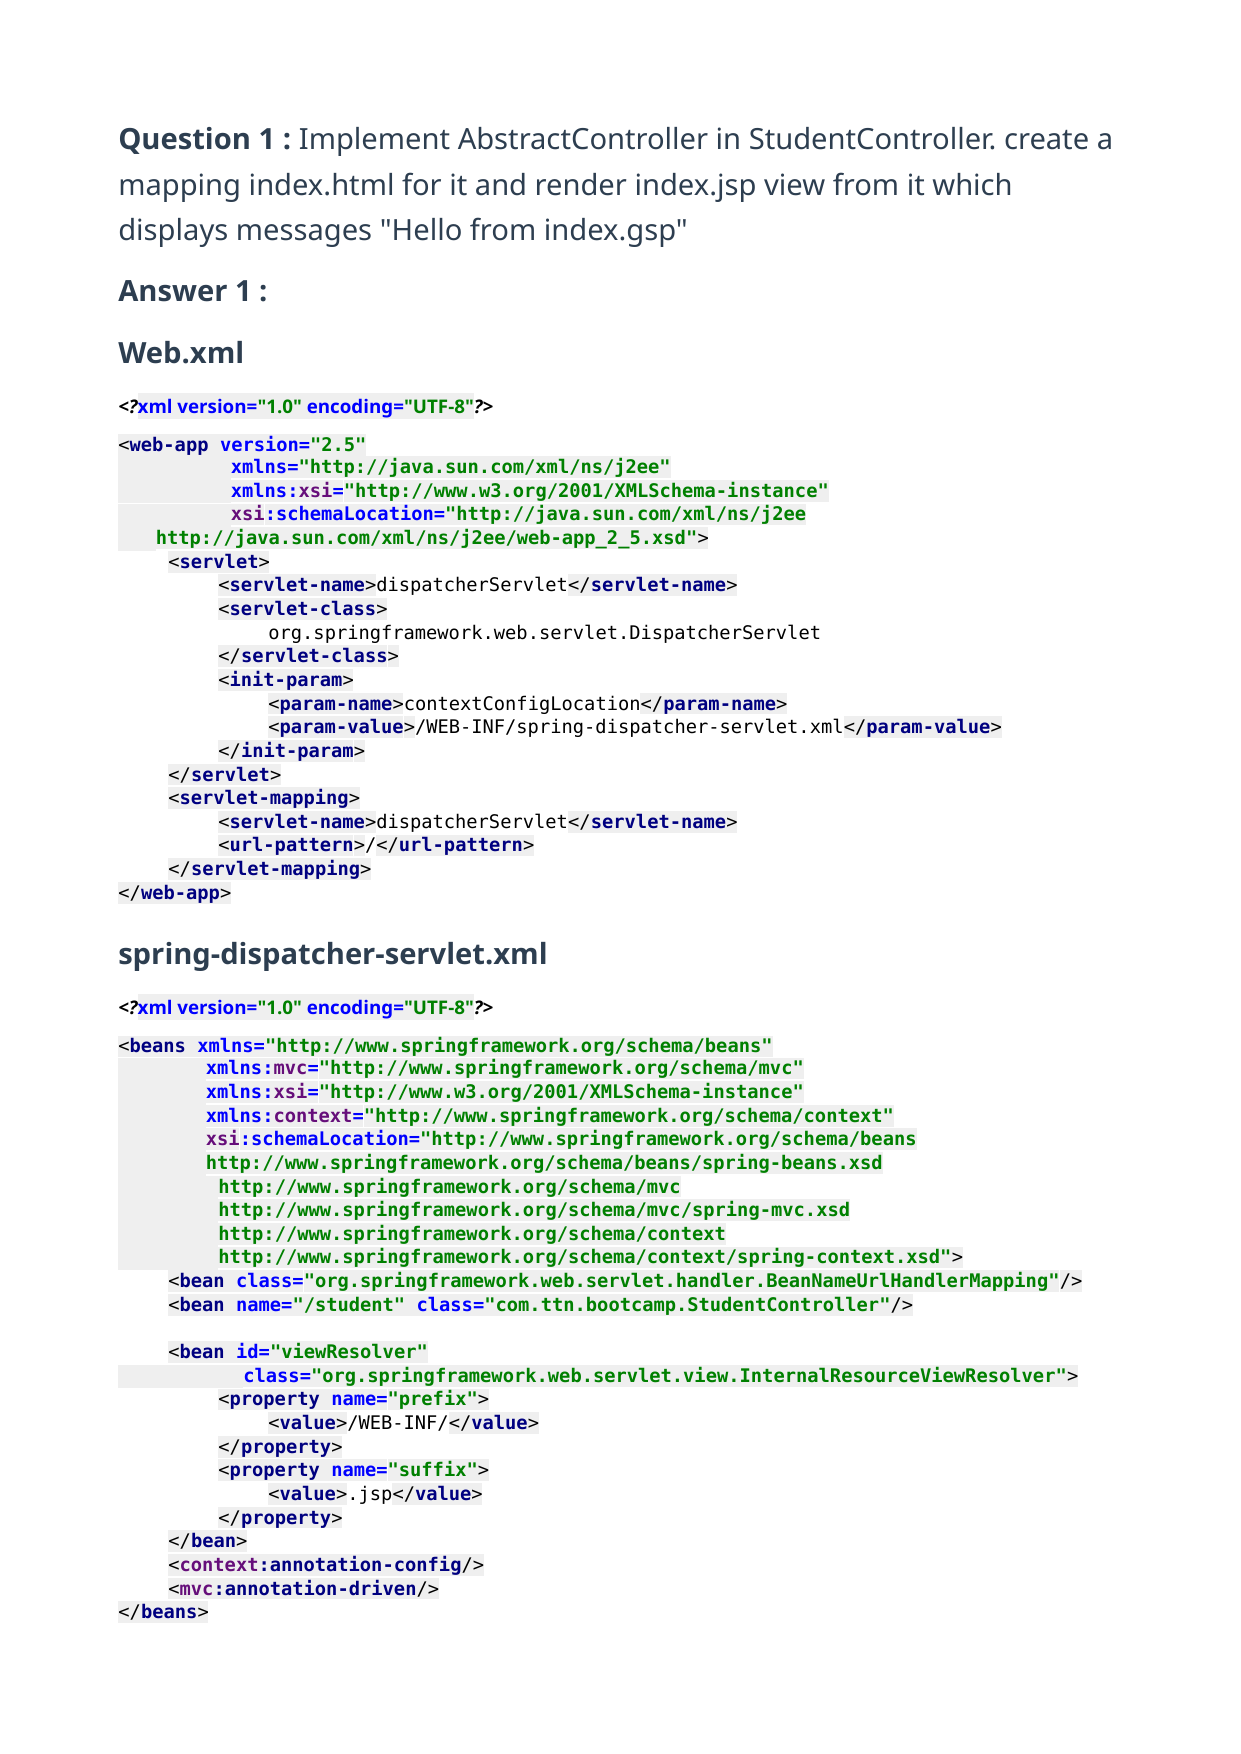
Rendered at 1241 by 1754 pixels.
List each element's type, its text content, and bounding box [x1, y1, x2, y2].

text <bean class="org.springframework.web.servlet.handler.BeanNameUrlHandlerMapping"/> [118, 1270, 1122, 1294]
text <context:annotation-config/> [118, 1554, 1122, 1578]
text <?xml version="1.0" encoding="UTF-8"?> [118, 994, 1122, 1020]
text <property name="prefix"> [118, 1388, 1122, 1412]
text <servlet-mapping> [118, 787, 1122, 811]
text </servlet> [118, 763, 1122, 787]
text http://www.springframework.org/schema/beans/spring-beans.xsd [118, 1152, 1122, 1176]
text </beans> [118, 1601, 1122, 1623]
text <bean name="/student" class="com.ttn.bootcamp.StudentController"/> [118, 1294, 1122, 1317]
text <servlet-class> [118, 598, 1122, 622]
text Web.xml [118, 332, 1122, 372]
text xsi:schemaLocation="http://www.springframework.org/schema/beans [118, 1128, 1122, 1152]
text </servlet-mapping> [118, 858, 1122, 882]
text Answer 1 : [118, 271, 1122, 310]
text xmlns:context="http://www.springframework.org/schema/context" [118, 1105, 1122, 1128]
text </web-app> [118, 882, 1122, 904]
text <servlet-name>dispatcherServlet</servlet-name> [118, 811, 1122, 834]
text <servlet> [118, 551, 1122, 574]
text <beans xmlns="http://www.springframework.org/schema/beans" [118, 1036, 1122, 1057]
text xsi:schemaLocation="http://java.sun.com/xml/ns/j2ee [118, 503, 1122, 527]
text </property> [118, 1436, 1122, 1459]
text <bean id="viewResolver" [118, 1341, 1122, 1365]
text <init-param> [118, 669, 1122, 693]
text Question 1 : Implement AbstractController in StudentController. create a mapping index.html for it and render index.jsp view from it which displays messages "Hello from index.gsp" [118, 118, 1122, 249]
text <value>/WEB-INF/</value> [118, 1412, 1122, 1436]
text xmlns:xsi="http://www.w3.org/2001/XMLSchema-instance" [118, 480, 1122, 503]
text http://www.springframework.org/schema/context/spring-context.xsd"> [118, 1247, 1122, 1270]
text </property> [118, 1507, 1122, 1530]
text xmlns:mvc="http://www.springframework.org/schema/mvc" [118, 1057, 1122, 1081]
text </servlet-class> [118, 645, 1122, 669]
text xmlns="http://java.sun.com/xml/ns/j2ee" [118, 456, 1122, 480]
text http://www.springframework.org/schema/context [118, 1223, 1122, 1247]
text <value>.jsp</value> [118, 1483, 1122, 1507]
text http://www.springframework.org/schema/mvc [118, 1176, 1122, 1199]
text <mvc:annotation-driven/> [118, 1578, 1122, 1601]
text </init-param> [118, 740, 1122, 763]
text <web-app version="2.5" [118, 434, 1122, 456]
text spring-dispatcher-servlet.xml [118, 933, 1122, 973]
text <param-name>contextConfigLocation</param-name> [118, 693, 1122, 716]
text xmlns:xsi="http://www.w3.org/2001/XMLSchema-instance" [118, 1081, 1122, 1105]
text </bean> [118, 1530, 1122, 1554]
text <property name="suffix"> [118, 1459, 1122, 1483]
text org.springframework.web.servlet.DispatcherServlet [118, 622, 1122, 645]
text <servlet-name>dispatcherServlet</servlet-name> [118, 574, 1122, 598]
text <param-value>/WEB-INF/spring-dispatcher-servlet.xml</param-value> [118, 716, 1122, 740]
text <url-pattern>/</url-pattern> [118, 834, 1122, 858]
text http://java.sun.com/xml/ns/j2ee/web-app_2_5.xsd"> [118, 527, 1122, 551]
text <?xml version="1.0" encoding="UTF-8"?> [118, 393, 1122, 419]
text class="org.springframework.web.servlet.view.InternalResourceViewResolver"> [118, 1365, 1122, 1388]
text http://www.springframework.org/schema/mvc/spring-mvc.xsd [118, 1199, 1122, 1223]
